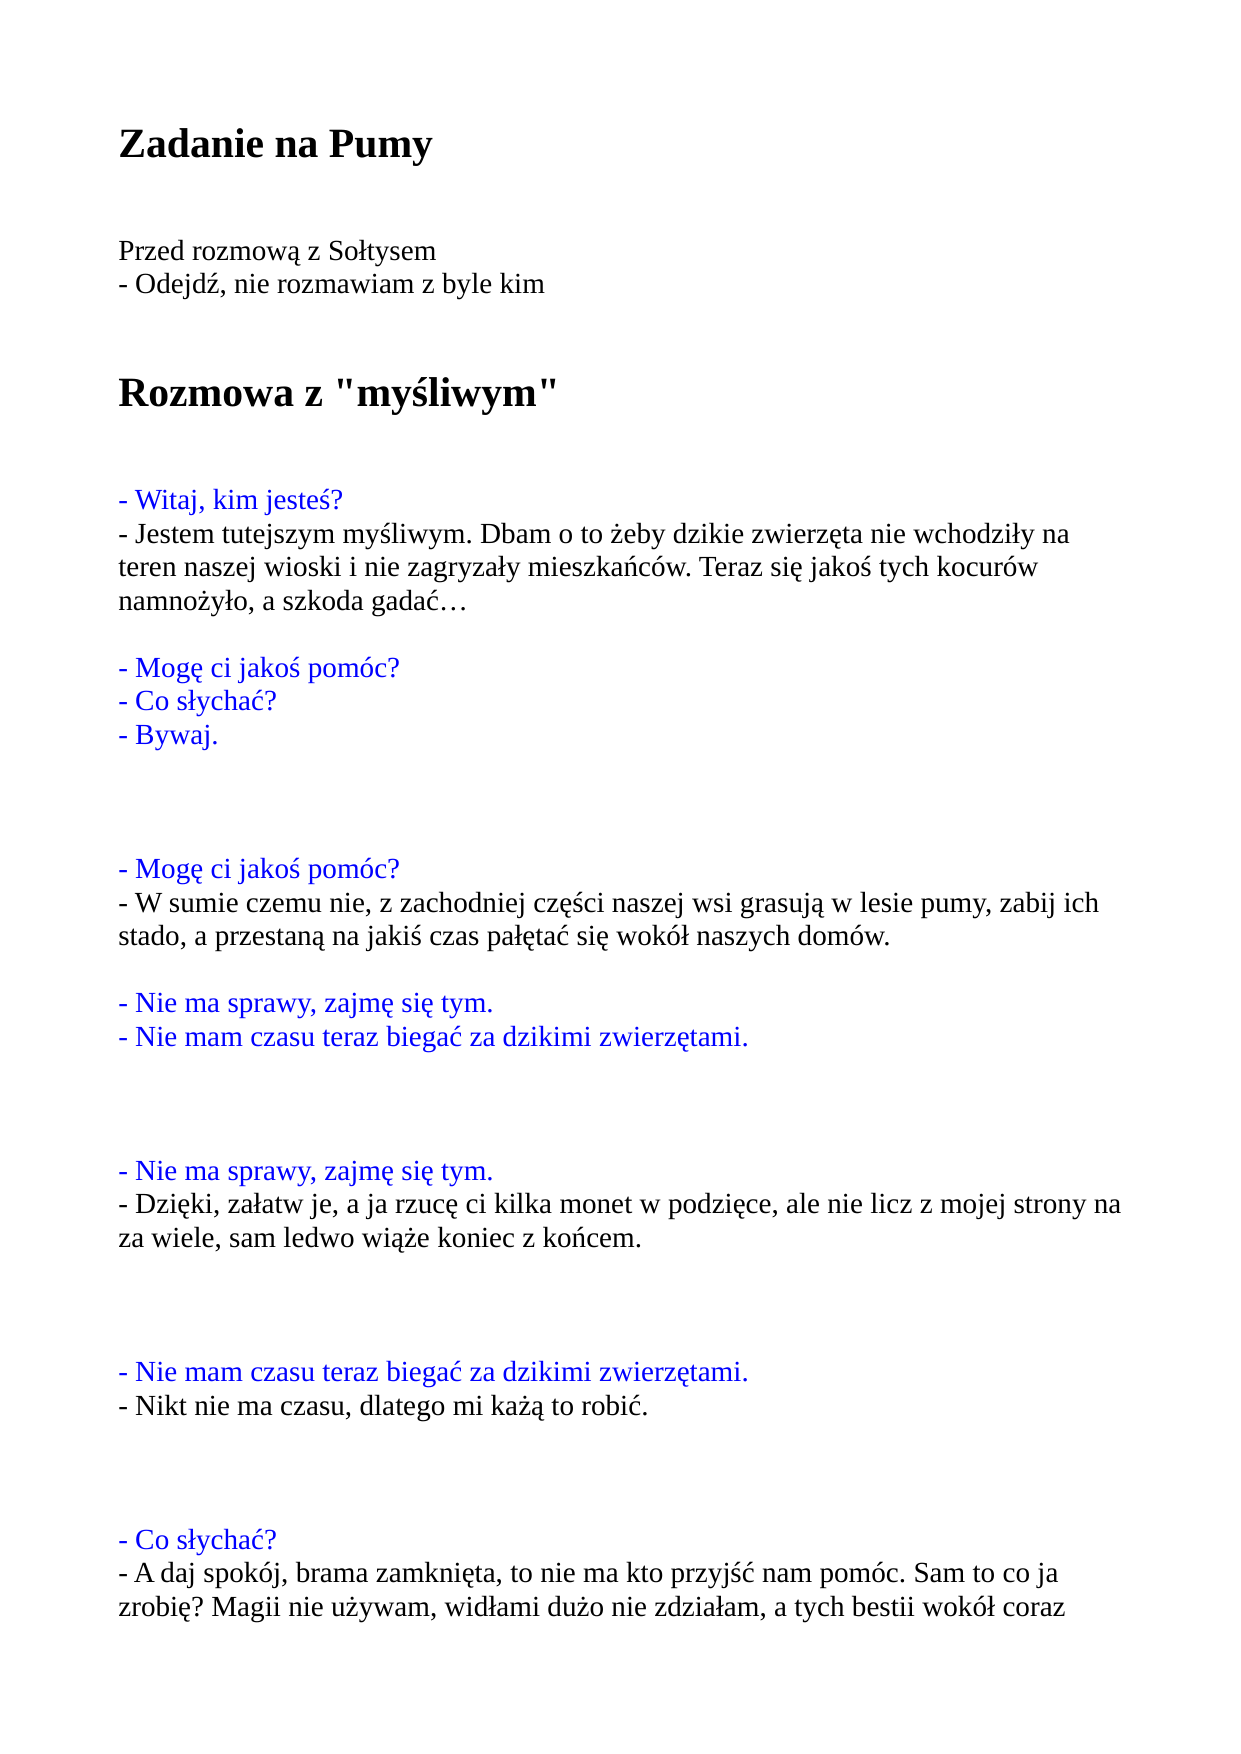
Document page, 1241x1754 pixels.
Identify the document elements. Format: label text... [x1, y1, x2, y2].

text - Mogę ci jakoś pomóc? [118, 650, 1122, 683]
text Zadanie na Pumy [118, 118, 1122, 166]
text - Nie mam czasu teraz biegać za dzikimi zwierzętami. [118, 1019, 1122, 1052]
text - Nie mam czasu teraz biegać za dzikimi zwierzętami. [118, 1354, 1122, 1388]
text - Co słychać? [118, 1522, 1122, 1556]
text - Dzięki, załatw je, a ja rzucę ci kilka monet w podzięce, ale nie licz z mojej strony na za wiele, sam ledwo wiąże koniec z końcem. [118, 1187, 1122, 1254]
text - Witaj, kim jesteś? [118, 482, 1122, 516]
text - Nikt nie ma czasu, dlatego mi każą to robić. [118, 1388, 1122, 1421]
text - W sumie czemu nie, z zachodniej części naszej wsi grasują w lesie pumy, zabij ich stado, a przestaną na jakiś czas pałętać się wokół naszych domów. [118, 885, 1122, 952]
text - A daj spokój, brama zamknięta, to nie ma kto przyjść nam pomóc. Sam to co ja zrobię? Magii nie używam, widłami dużo nie zdziałam, a tych bestii wokół coraz [118, 1556, 1122, 1623]
text Przed rozmową z Sołtysem [118, 233, 1122, 267]
text - Co słychać? [118, 683, 1122, 717]
text - Odejdź, nie rozmawiam z byle kim [118, 267, 1122, 300]
text - Bywaj. [118, 717, 1122, 751]
text - Jestem tutejszym myśliwym. Dbam o to żeby dzikie zwierzęta nie wchodziły na teren naszej wioski i nie zagryzały mieszkańców. Teraz się jakoś tych kocurów namnożyło, a szkoda gadać… [118, 516, 1122, 616]
text Rozmowa z "myśliwym" [118, 367, 1122, 415]
text - Nie ma sprawy, zajmę się tym. [118, 1153, 1122, 1187]
text - Mogę ci jakoś pomóc? [118, 851, 1122, 885]
text - Nie ma sprawy, zajmę się tym. [118, 985, 1122, 1019]
